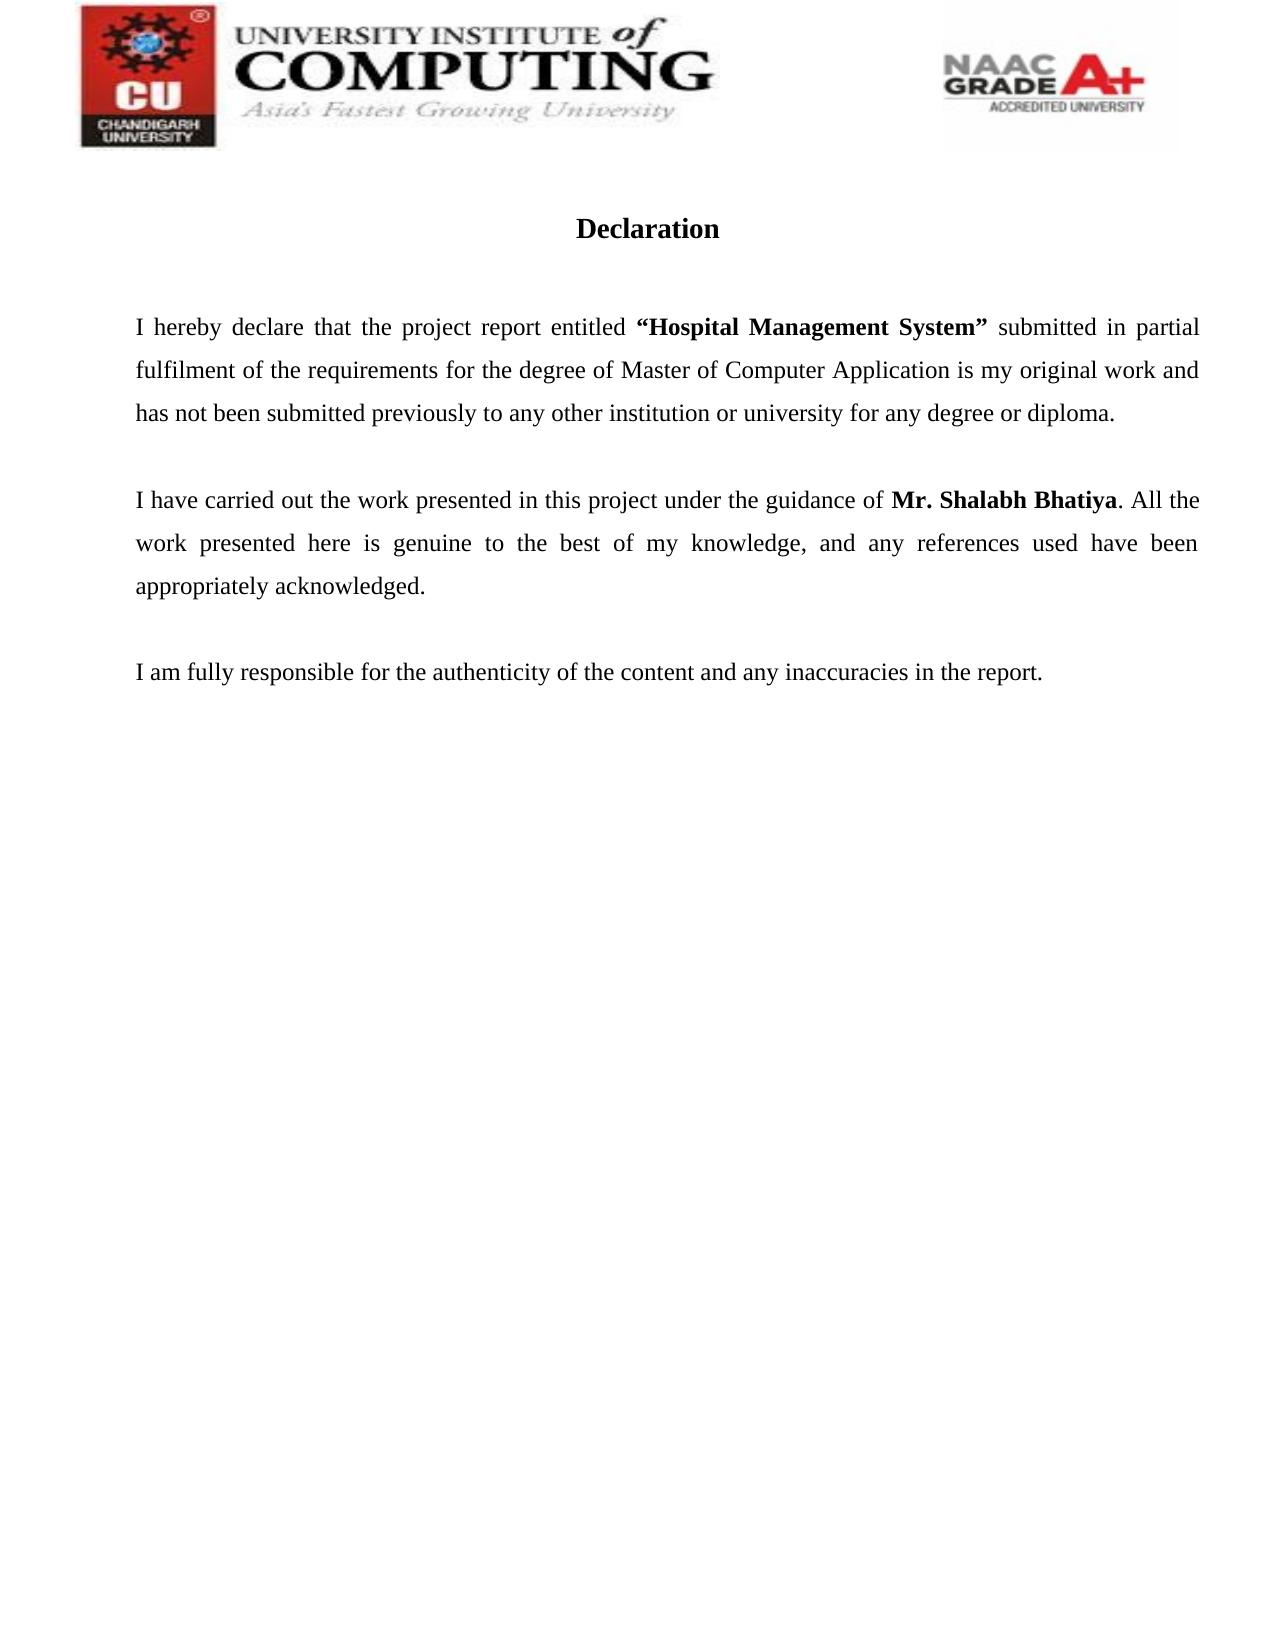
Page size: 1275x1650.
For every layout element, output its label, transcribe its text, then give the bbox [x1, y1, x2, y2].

text I have carried out the work presented in this project under the guidance of Mr. Shalabh Bhatiya. All the work presented here is genuine to the best of my knowledge, and any references used have been appropriately acknowledged. [135, 485, 1200, 600]
text I am fully responsible for the authenticity of the content and any inaccuracies in the report. [135, 657, 1200, 686]
picture [75, 2, 720, 151]
text I hereby declare that the project report entitled “Hospital Management System” submitted in partial fulfilment of the requirements for the degree of Master of Computer Application is my original work and has not been submitted previously to any other institution or university for any degree or diploma. [135, 312, 1200, 427]
subtitle Declaration [238, 212, 1057, 245]
picture [942, 0, 1181, 153]
